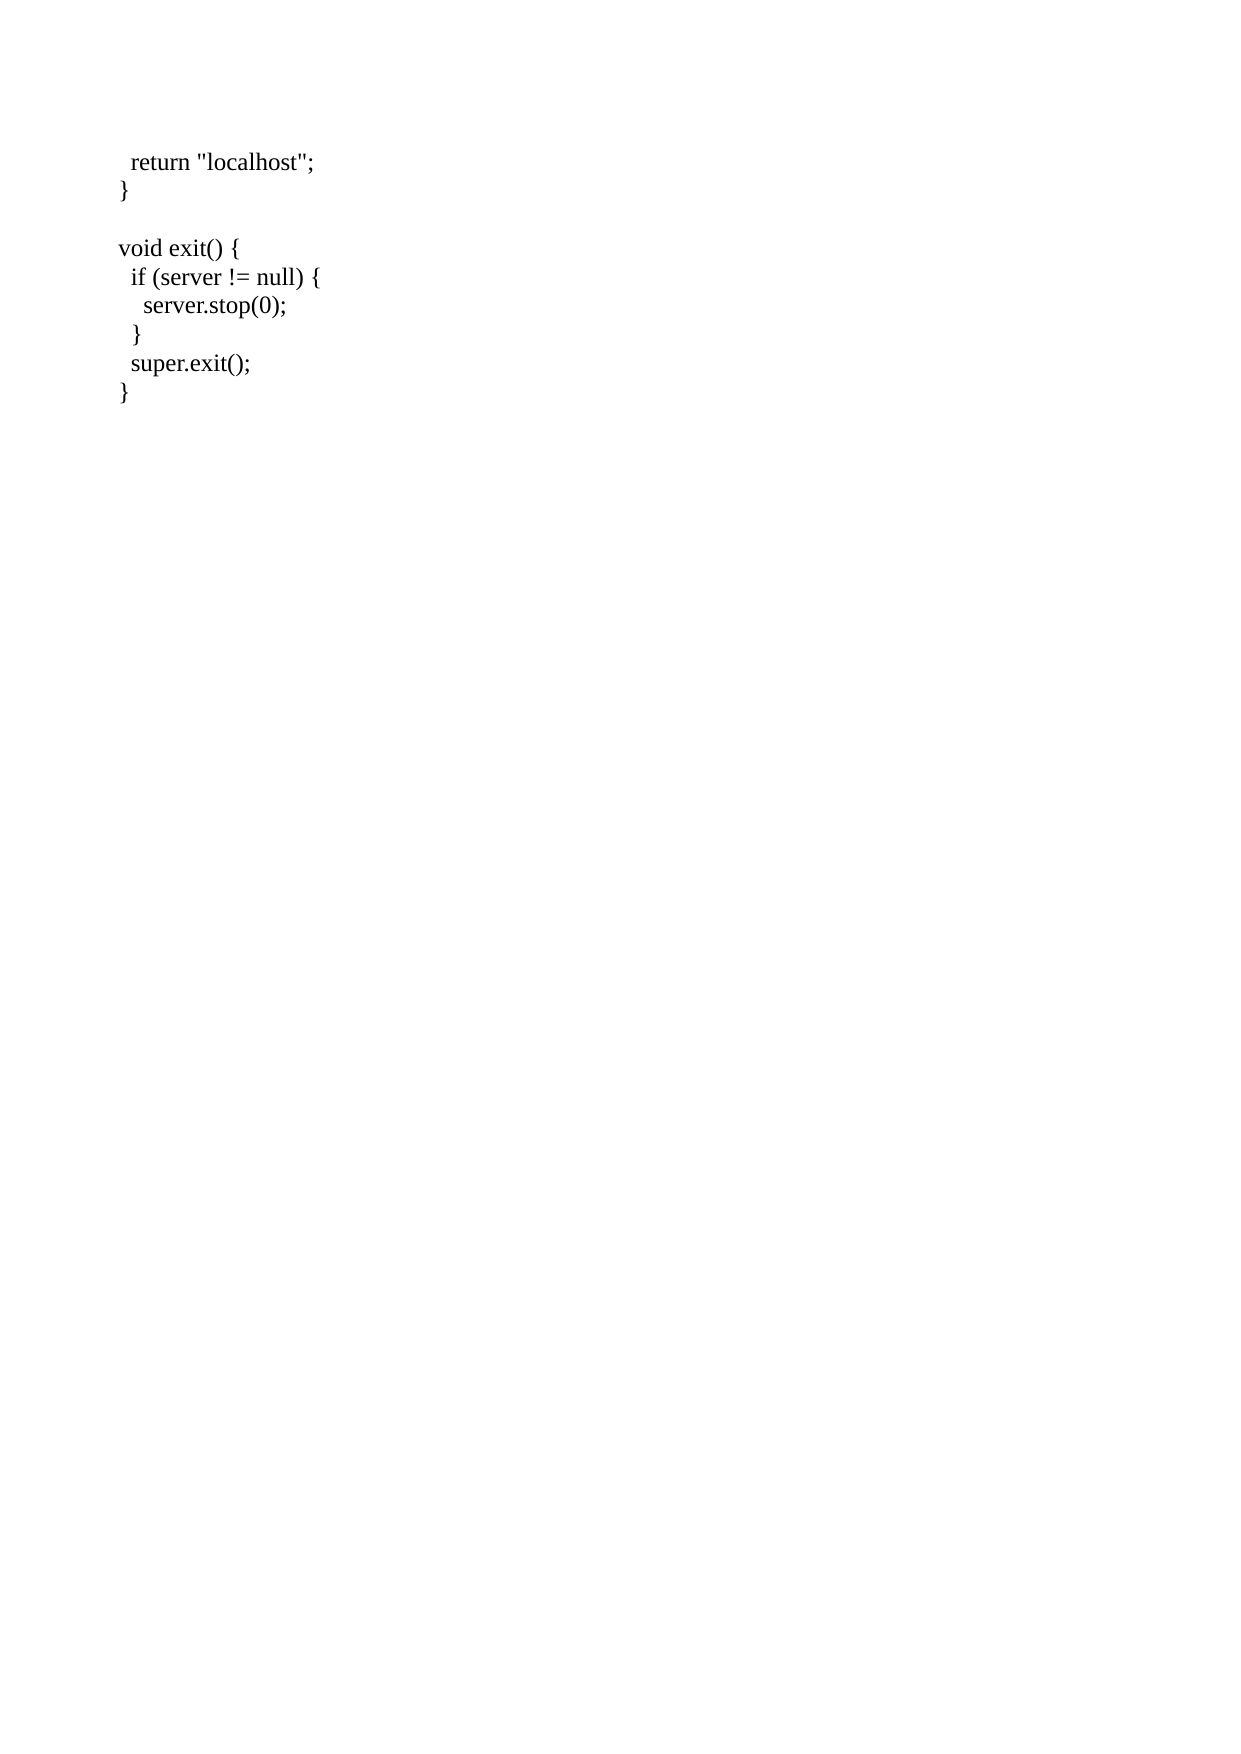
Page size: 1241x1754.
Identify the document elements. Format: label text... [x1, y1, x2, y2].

text } [118, 377, 1122, 406]
text super.exit(); [118, 348, 1122, 377]
text void exit() { [118, 233, 1122, 262]
text return "localhost"; [118, 147, 1122, 176]
text server.stop(0); [118, 291, 1122, 319]
text } [118, 319, 1122, 348]
text } [118, 176, 1122, 204]
text if (server != null) { [118, 262, 1122, 291]
